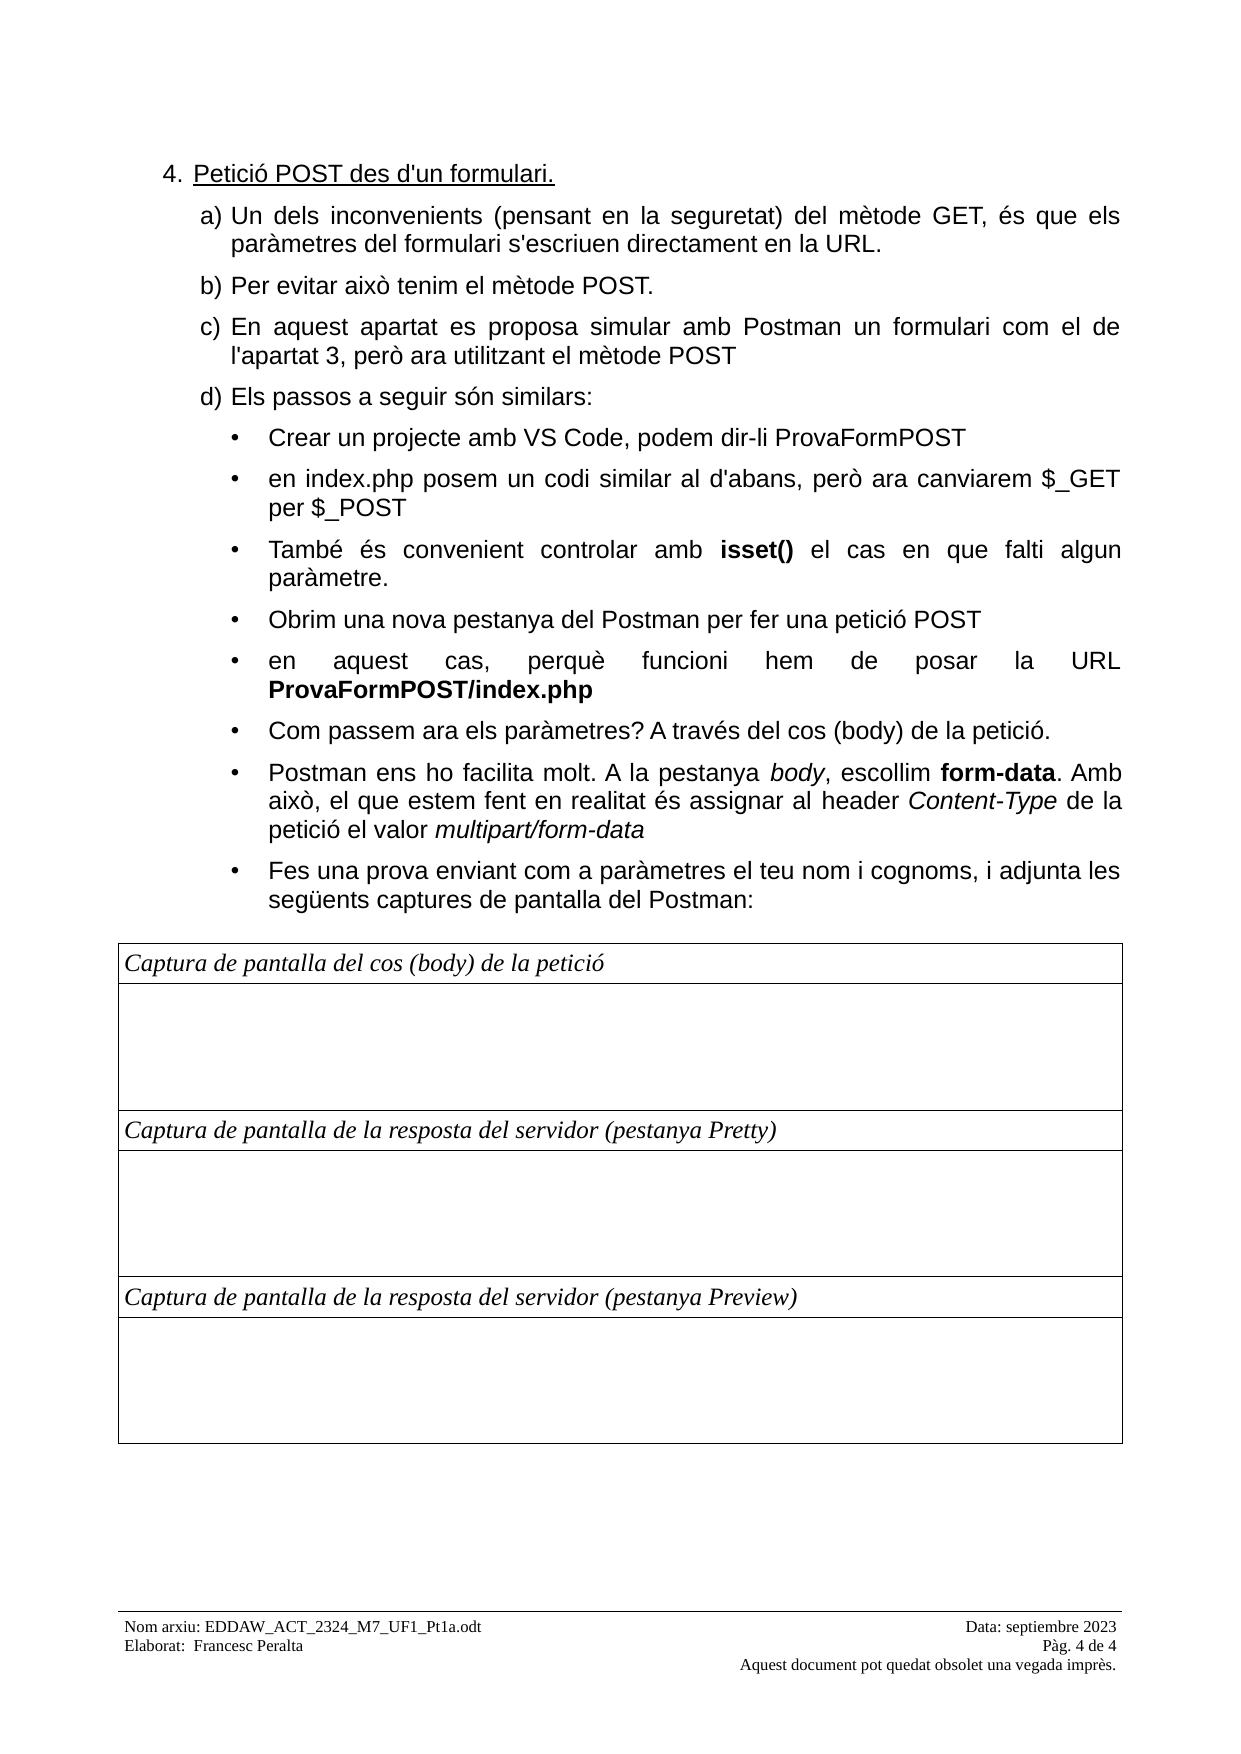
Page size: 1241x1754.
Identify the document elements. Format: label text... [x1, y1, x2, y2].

list Fes una prova enviant com a paràmetres el teu nom i cognoms, i adjunta les següents captures de pantalla del Postman: [231, 856, 1122, 914]
list Un dels inconvenients (pensant en la seguretat) del mètode GET, és que els paràmetres del formulari s'escriuen directament en la URL. [193, 201, 1122, 258]
list També és convenient controlar amb isset() el cas en que falti algun paràmetre. [231, 534, 1122, 592]
list Per evitar això tenim el mètode POST. [193, 271, 1122, 299]
table_header Captura de pantalla del cos (body) de la petició [119, 944, 1122, 983]
table_cell Captura de pantalla de la resposta del servidor (pestanya Pretty) [119, 1111, 1122, 1150]
table_cell [119, 1318, 1122, 1443]
list Obrim una nova pestanya del Postman per fer una petició POST [231, 605, 1122, 633]
table_cell Captura de pantalla de la resposta del servidor (pestanya Preview) [119, 1277, 1122, 1317]
list Crear un projecte amb VS Code, podem dir-li ProvaFormPOST [231, 423, 1122, 452]
table_cell [119, 1151, 1122, 1276]
list Petició POST des d'un formulari. [156, 159, 1122, 188]
table_cell [119, 984, 1122, 1109]
list en index.php posem un codi similar al d'abans, però ara canviarem $_GET per $_POST [231, 464, 1122, 522]
list Com passem ara els paràmetres? A través del cos (body) de la petició. [231, 716, 1122, 745]
list en aquest cas, perquè funcioni hem de posar la URL ProvaFormPOST/index.php [231, 646, 1122, 704]
list En aquest apartat es proposa simular amb Postman un formulari com el de l'apartat 3, però ara utilitzant el mètode POST [193, 312, 1122, 369]
list Postman ens ho facilita molt. A la pestanya body, escollim form-data. Amb això, el que estem fent en realitat és assignar al header Content-Type de la petició el valor multipart/form-data [231, 757, 1122, 844]
list Els passos a seguir són similars: [193, 382, 1122, 411]
